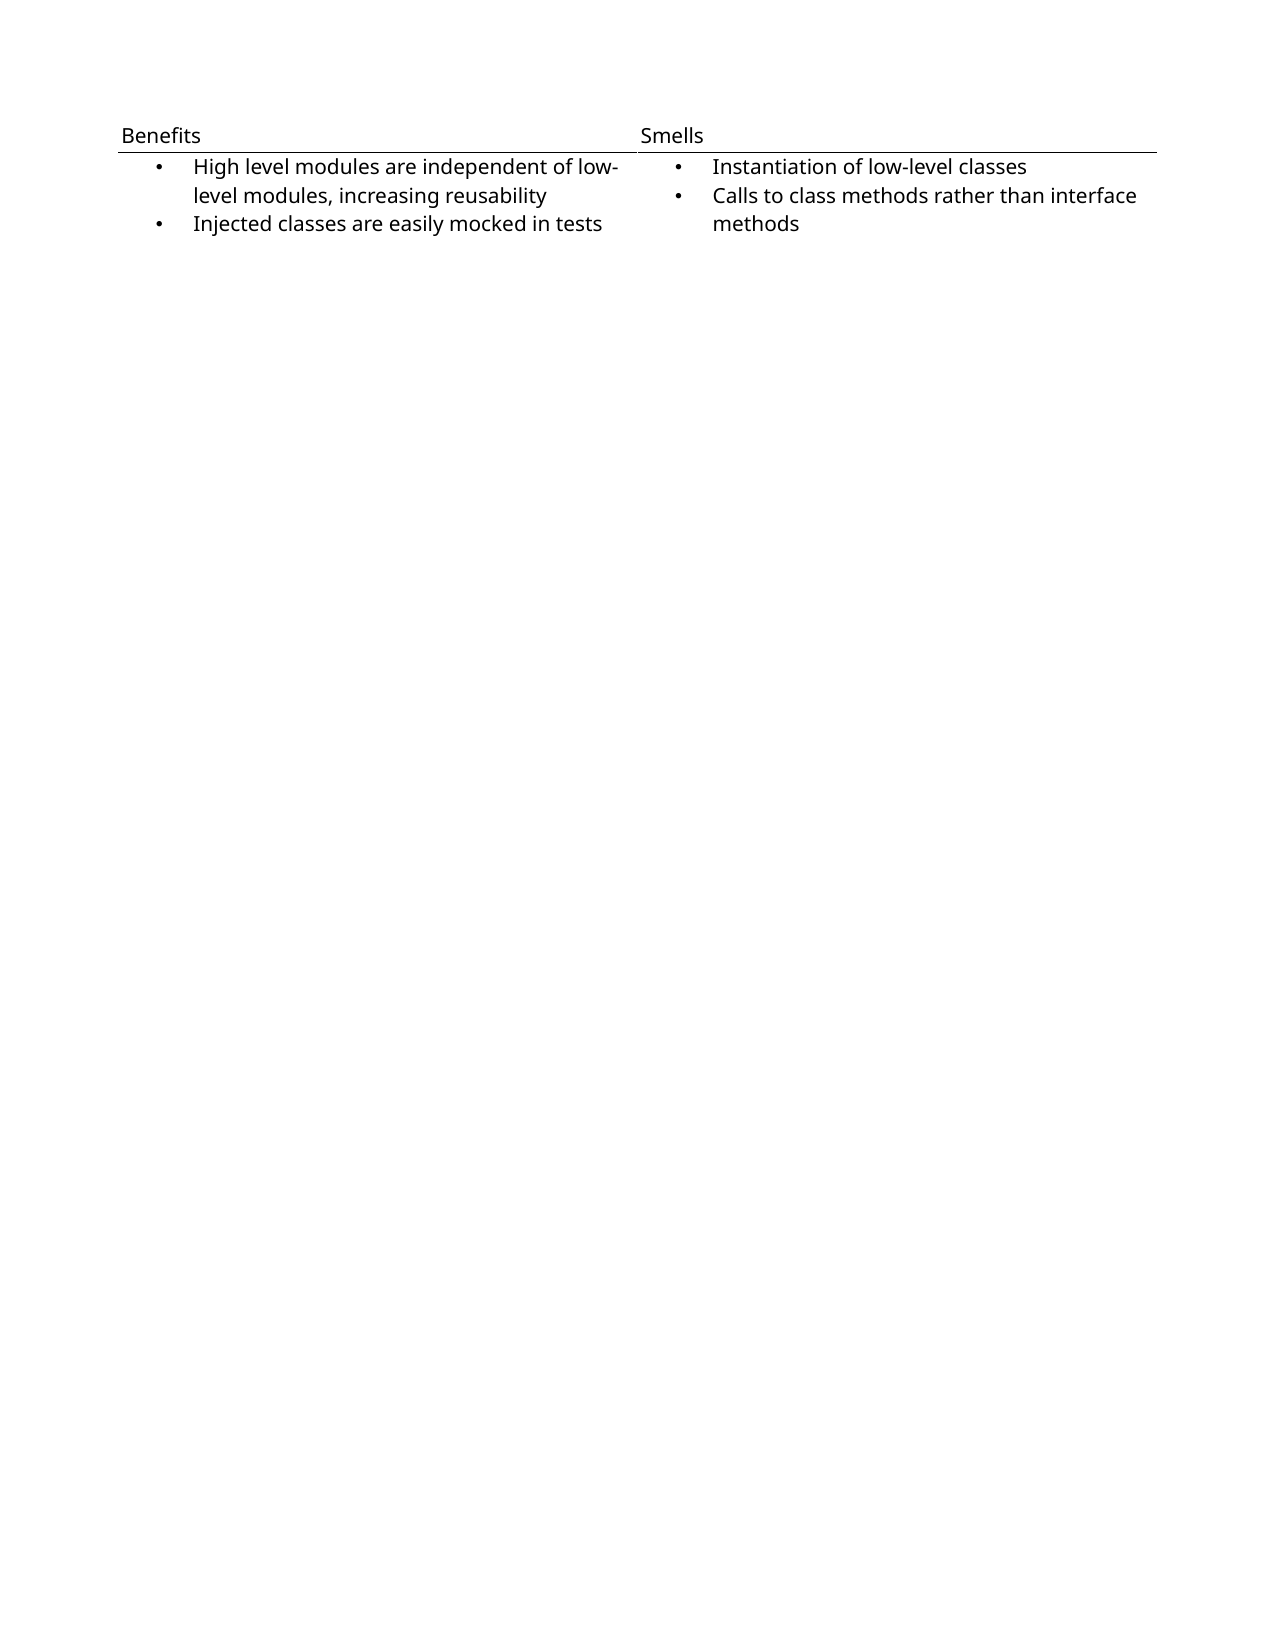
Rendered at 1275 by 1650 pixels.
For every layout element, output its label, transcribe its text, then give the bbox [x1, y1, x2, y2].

table_cell High level modules are independent of low-level modules, increasing reusability Injected classes are easily mocked in tests [118, 153, 637, 238]
table_cell Instantiation of low-level classes Calls to class methods rather than interface methods [638, 153, 1157, 238]
table_header Smells [638, 118, 1157, 152]
table_header Benefits [118, 118, 637, 152]
